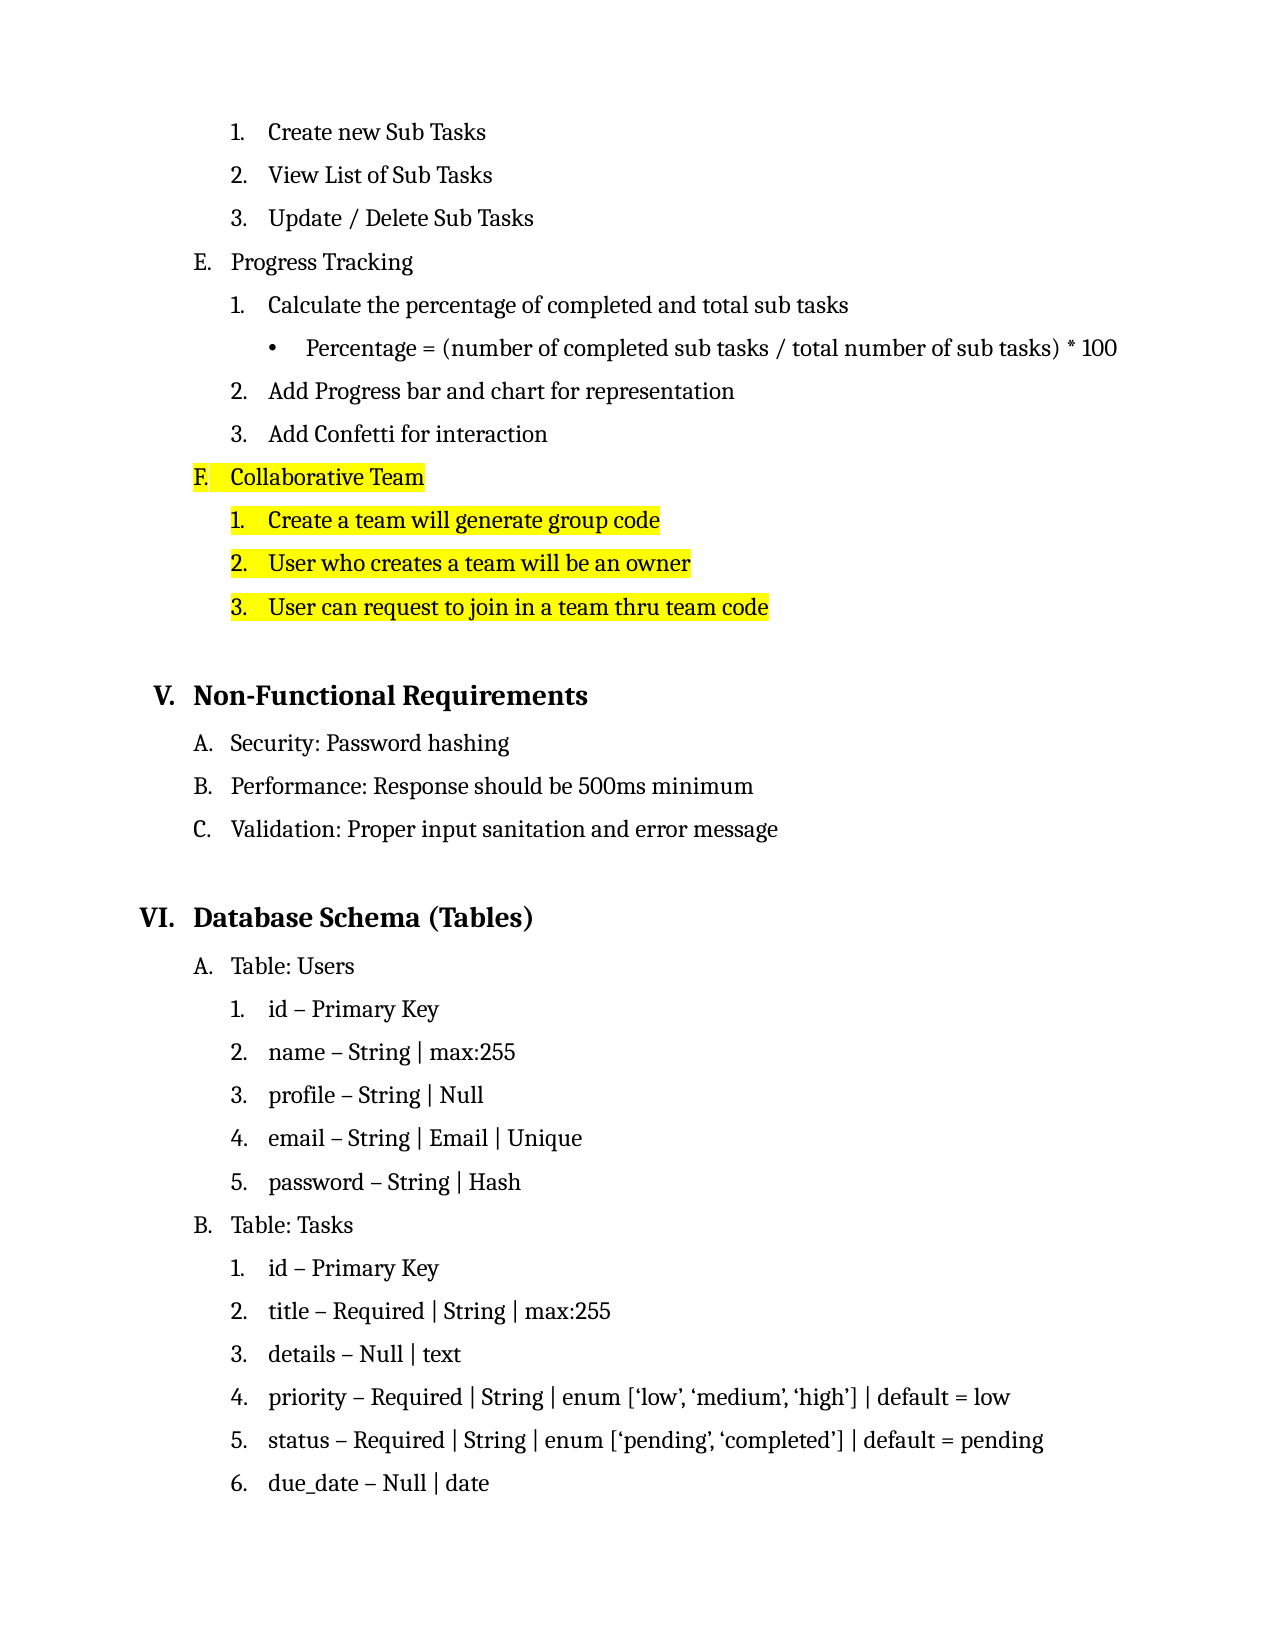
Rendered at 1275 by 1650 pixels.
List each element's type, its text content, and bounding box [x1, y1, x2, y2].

list profile – String | Null [231, 1081, 1157, 1110]
list Performance: Response should be 500ms minimum [193, 772, 1157, 801]
list Calculate the percentage of completed and total sub tasks [231, 291, 1157, 319]
list email – String | Email | Unique [231, 1124, 1157, 1153]
list name – String | max:255 [231, 1038, 1157, 1067]
list Table: Users [193, 952, 1157, 981]
list Update / Delete Sub Tasks [231, 204, 1157, 233]
list id – Primary Key [231, 995, 1157, 1024]
list status – Required | String | enum [‘pending’, ‘completed’] | default = pending [231, 1426, 1157, 1455]
list title – Required | String | max:255 [231, 1297, 1157, 1326]
list Database Schema (Tables) [175, 902, 1157, 935]
list details – Null | text [231, 1340, 1157, 1369]
list Table: Tasks [193, 1211, 1157, 1239]
list Create new Sub Tasks [231, 118, 1157, 147]
list Percentage = (number of completed sub tasks / total number of sub tasks) * 100 [268, 334, 1157, 362]
list User can request to join in a team thru team code [231, 592, 1157, 621]
list User who creates a team will be an owner [231, 549, 1157, 578]
list priority – Required | String | enum [‘low’, ‘medium’, ‘high’] | default = low [231, 1383, 1157, 1412]
list Security: Password hashing [193, 729, 1157, 758]
list Validation: Proper input sanitation and error message [193, 815, 1157, 844]
list due_date – Null | date [231, 1469, 1157, 1498]
list id – Primary Key [231, 1254, 1157, 1282]
list View List of Sub Tasks [231, 161, 1157, 190]
list Collaborative Team [193, 463, 1157, 492]
list Non-Functional Requirements [175, 679, 1157, 712]
list Add Progress bar and chart for representation [231, 377, 1157, 406]
list Create a team will generate group code [231, 506, 1157, 535]
list Add Confetti for interaction [231, 420, 1157, 449]
list password – String | Hash [231, 1167, 1157, 1196]
list Progress Tracking [193, 247, 1157, 276]
